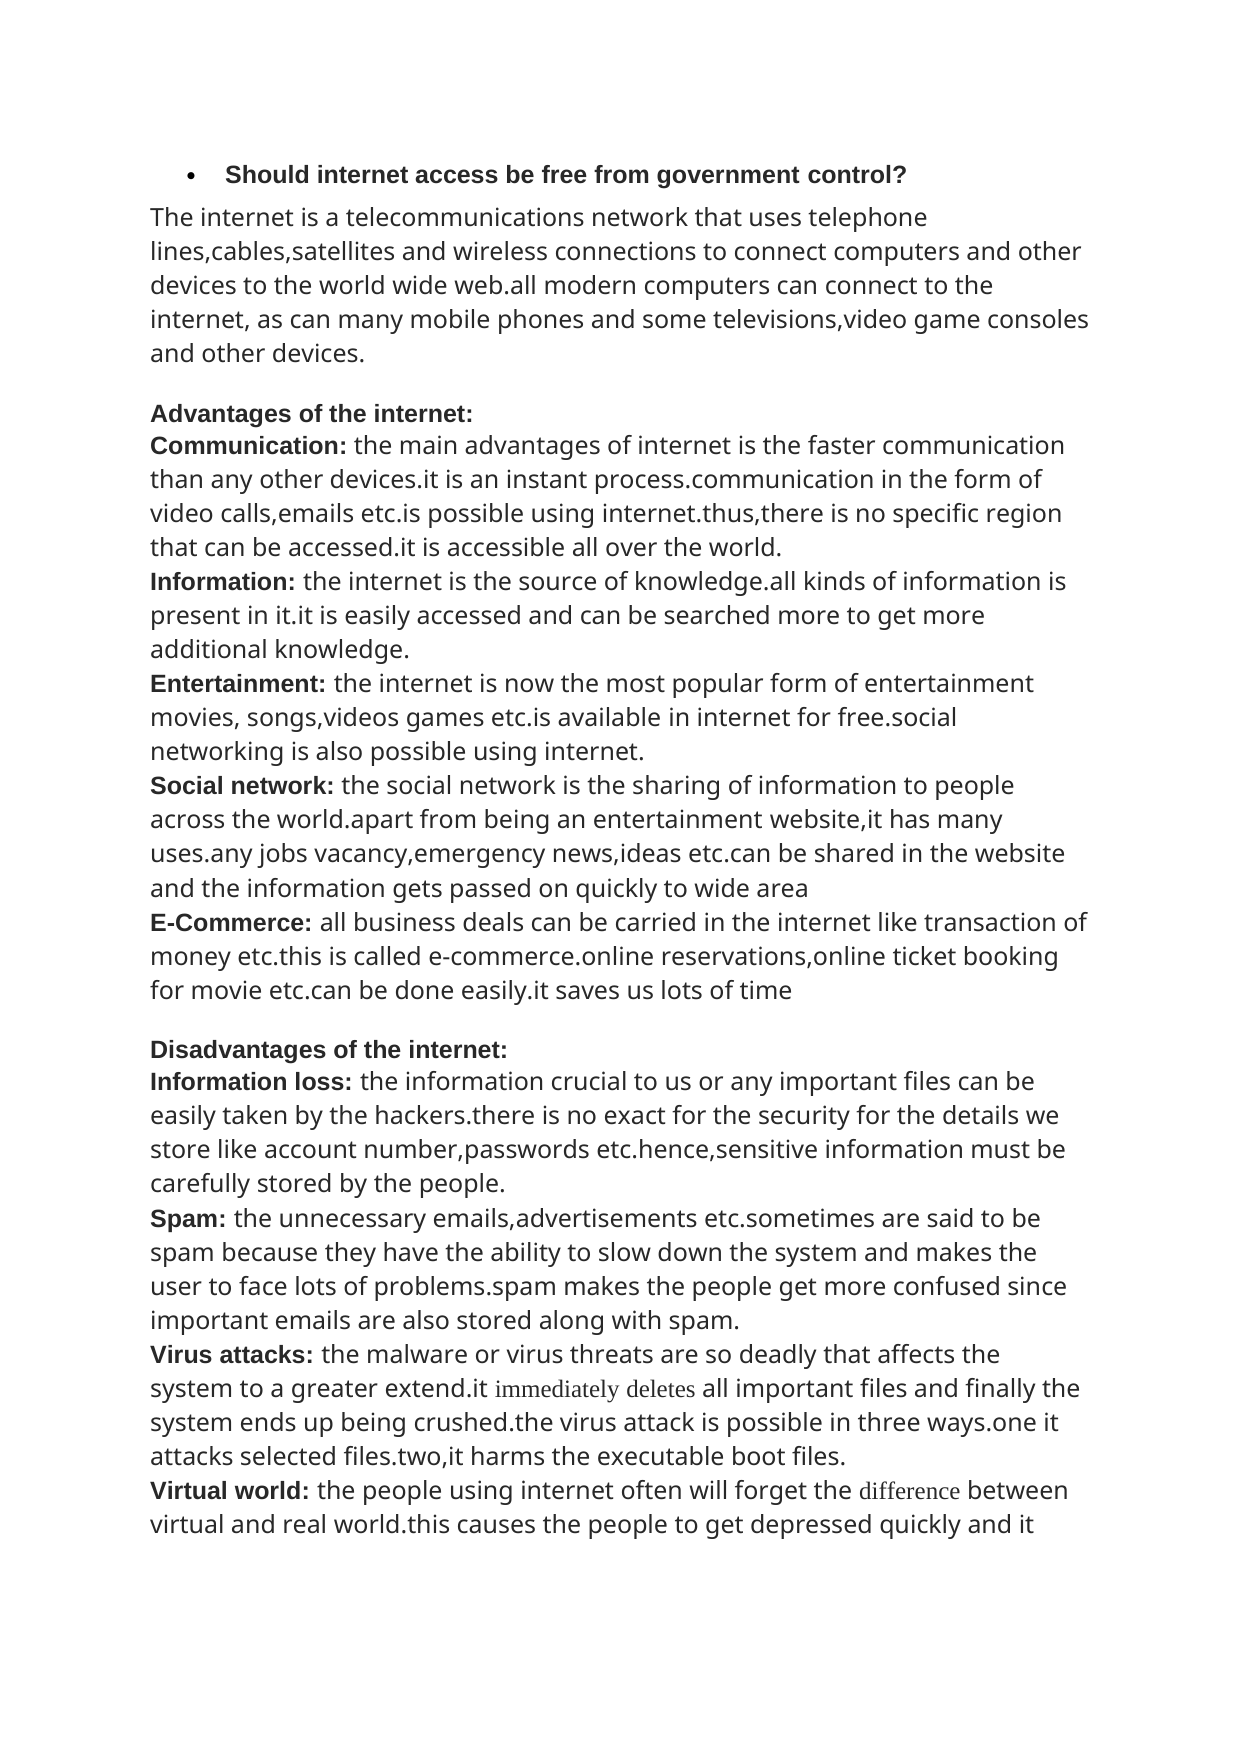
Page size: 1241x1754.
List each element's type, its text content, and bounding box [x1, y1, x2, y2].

text Advantages of the internet: [150, 370, 1090, 427]
text Social network: the social network is the sharing of information to people across the world.apart from being an entertainment website,it has many uses.any jobs vacancy,emergency news,ideas etc.can be shared in the website and the information gets passed on quickly to wide area [150, 768, 1090, 904]
list Should internet access be free from government control? [187, 160, 1090, 189]
text Entertainment: the internet is now the most popular form of entertainment movies, songs,videos games etc.is available in internet for free.social networking is also possible using internet. [150, 666, 1090, 768]
text E-Commerce: all business deals can be carried in the internet like transaction of money etc.this is called e-commerce.online reservations,online ticket booking for movie etc.can be done easily.it saves us lots of time [150, 904, 1090, 1006]
text Virus attacks: the malware or virus threats are so deadly that affects the system to a greater extend.it immediately deletes all important files and finally the system ends up being crushed.the virus attack is possible in three ways.one it attacks selected files.two,it harms the executable boot files. [150, 1336, 1090, 1473]
text Information loss: the information crucial to us or any important files can be easily taken by the hackers.there is no exact for the security for the details we store like account number,passwords etc.hence,sensitive information must be carefully stored by the people. [150, 1064, 1090, 1200]
text Communication: the main advantages of internet is the faster communication than any other devices.it is an instant process.communication in the form of video calls,emails etc.is possible using internet.thus,there is no specific region that can be accessed.it is accessible all over the world. [150, 427, 1090, 564]
text The internet is a telecommunications network that uses telephone lines,cables,satellites and wireless connections to connect computers and other devices to the world wide web.all modern computers can connect to the internet, as can many mobile phones and some televisions,video game consoles and other devices. [150, 199, 1090, 370]
text Virtual world: the people using internet often will forget the difference between virtual and real world.this causes the people to get depressed quickly and it [150, 1473, 1090, 1541]
text Information: the internet is the source of knowledge.all kinds of information is present in it.it is easily accessed and can be searched more to get more additional knowledge. [150, 564, 1090, 666]
text Spam: the unnecessary emails,advertisements etc.sometimes are said to be spam because they have the ability to slow down the system and makes the user to face lots of problems.spam makes the people get more confused since important emails are also stored along with spam. [150, 1200, 1090, 1336]
text Disadvantages of the internet: [150, 1035, 1090, 1064]
